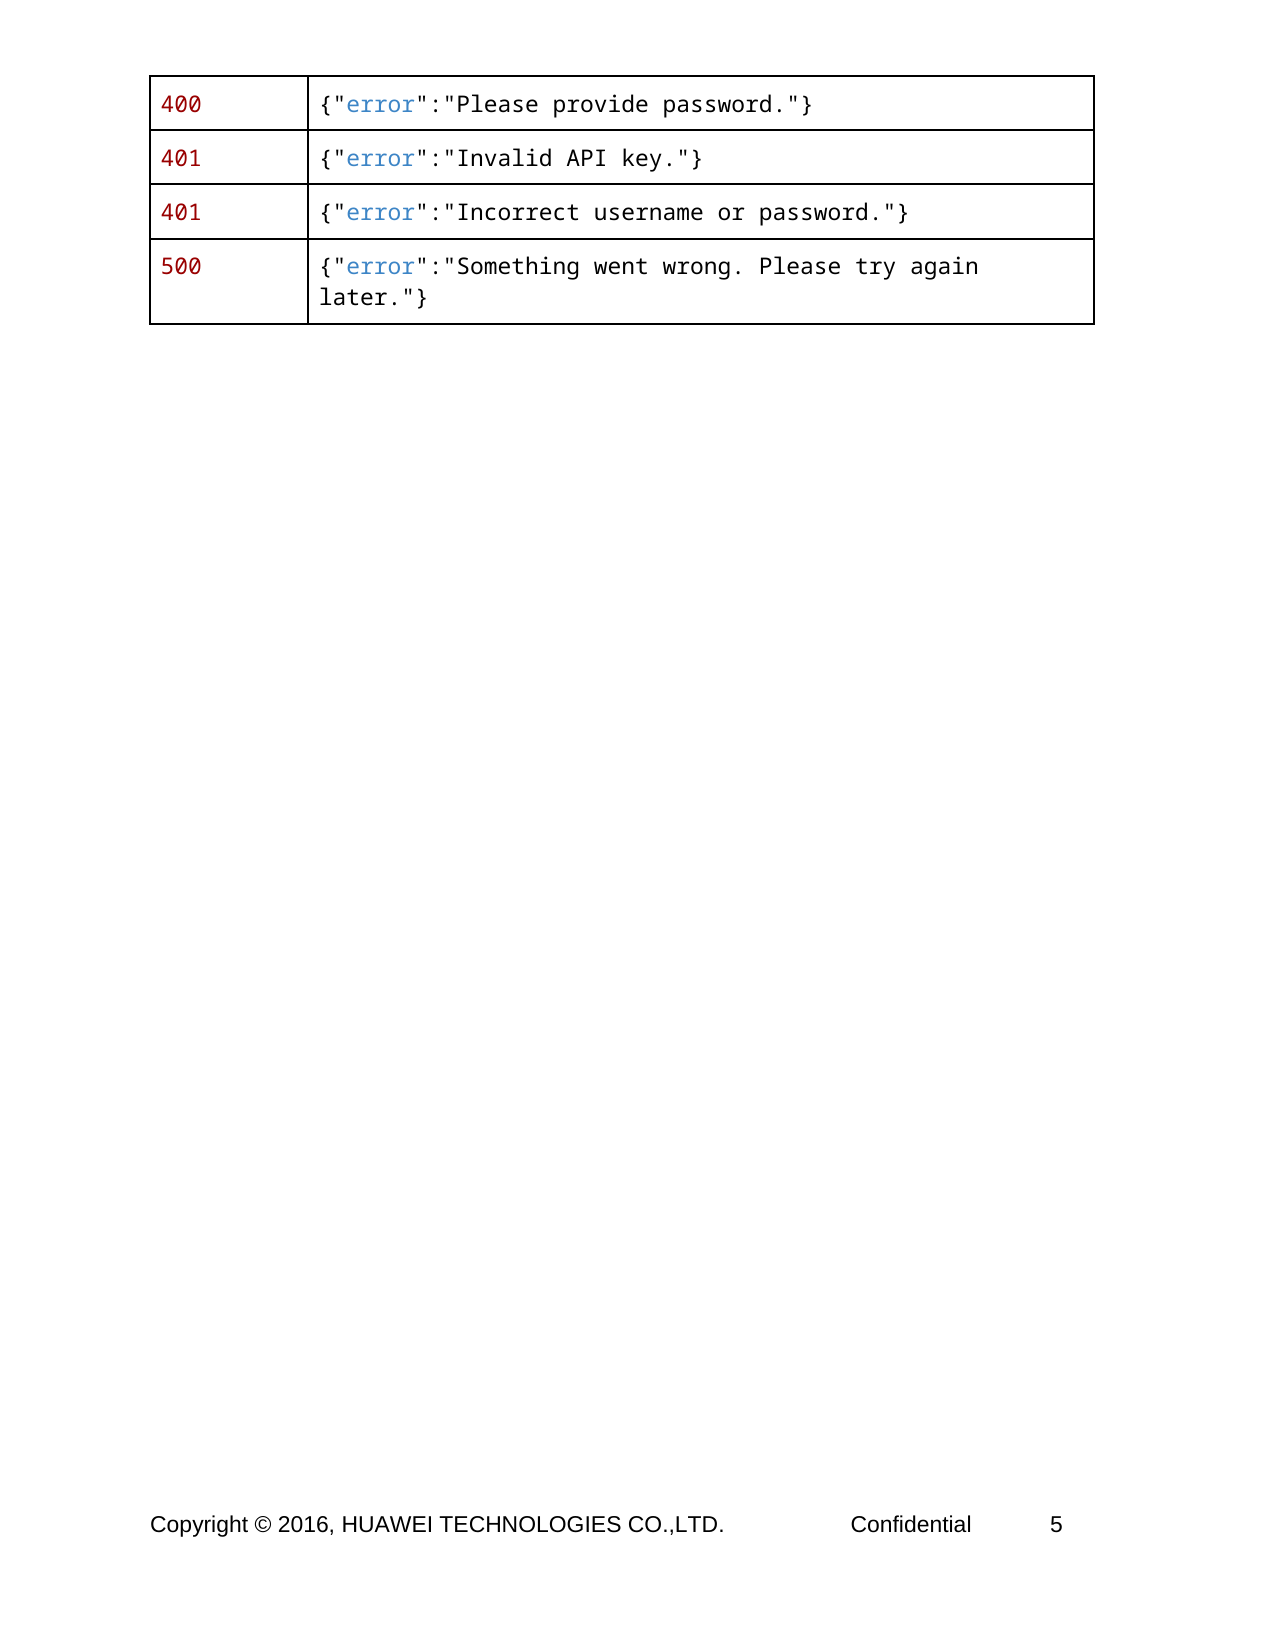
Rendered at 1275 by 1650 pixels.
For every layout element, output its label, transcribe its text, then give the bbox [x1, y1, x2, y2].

table_cell {"error":"Something went wrong. Please try again later."} [309, 240, 1093, 323]
table_cell {"error":"Please provide password."} [309, 77, 1093, 129]
table_cell 500 [151, 240, 307, 323]
table_cell 400 [151, 77, 307, 129]
table_cell {"error":"Incorrect username or password."} [309, 185, 1093, 237]
table_cell {"error":"Invalid API key."} [309, 131, 1093, 183]
table_cell 401 [151, 185, 307, 237]
table_cell 401 [151, 131, 307, 183]
